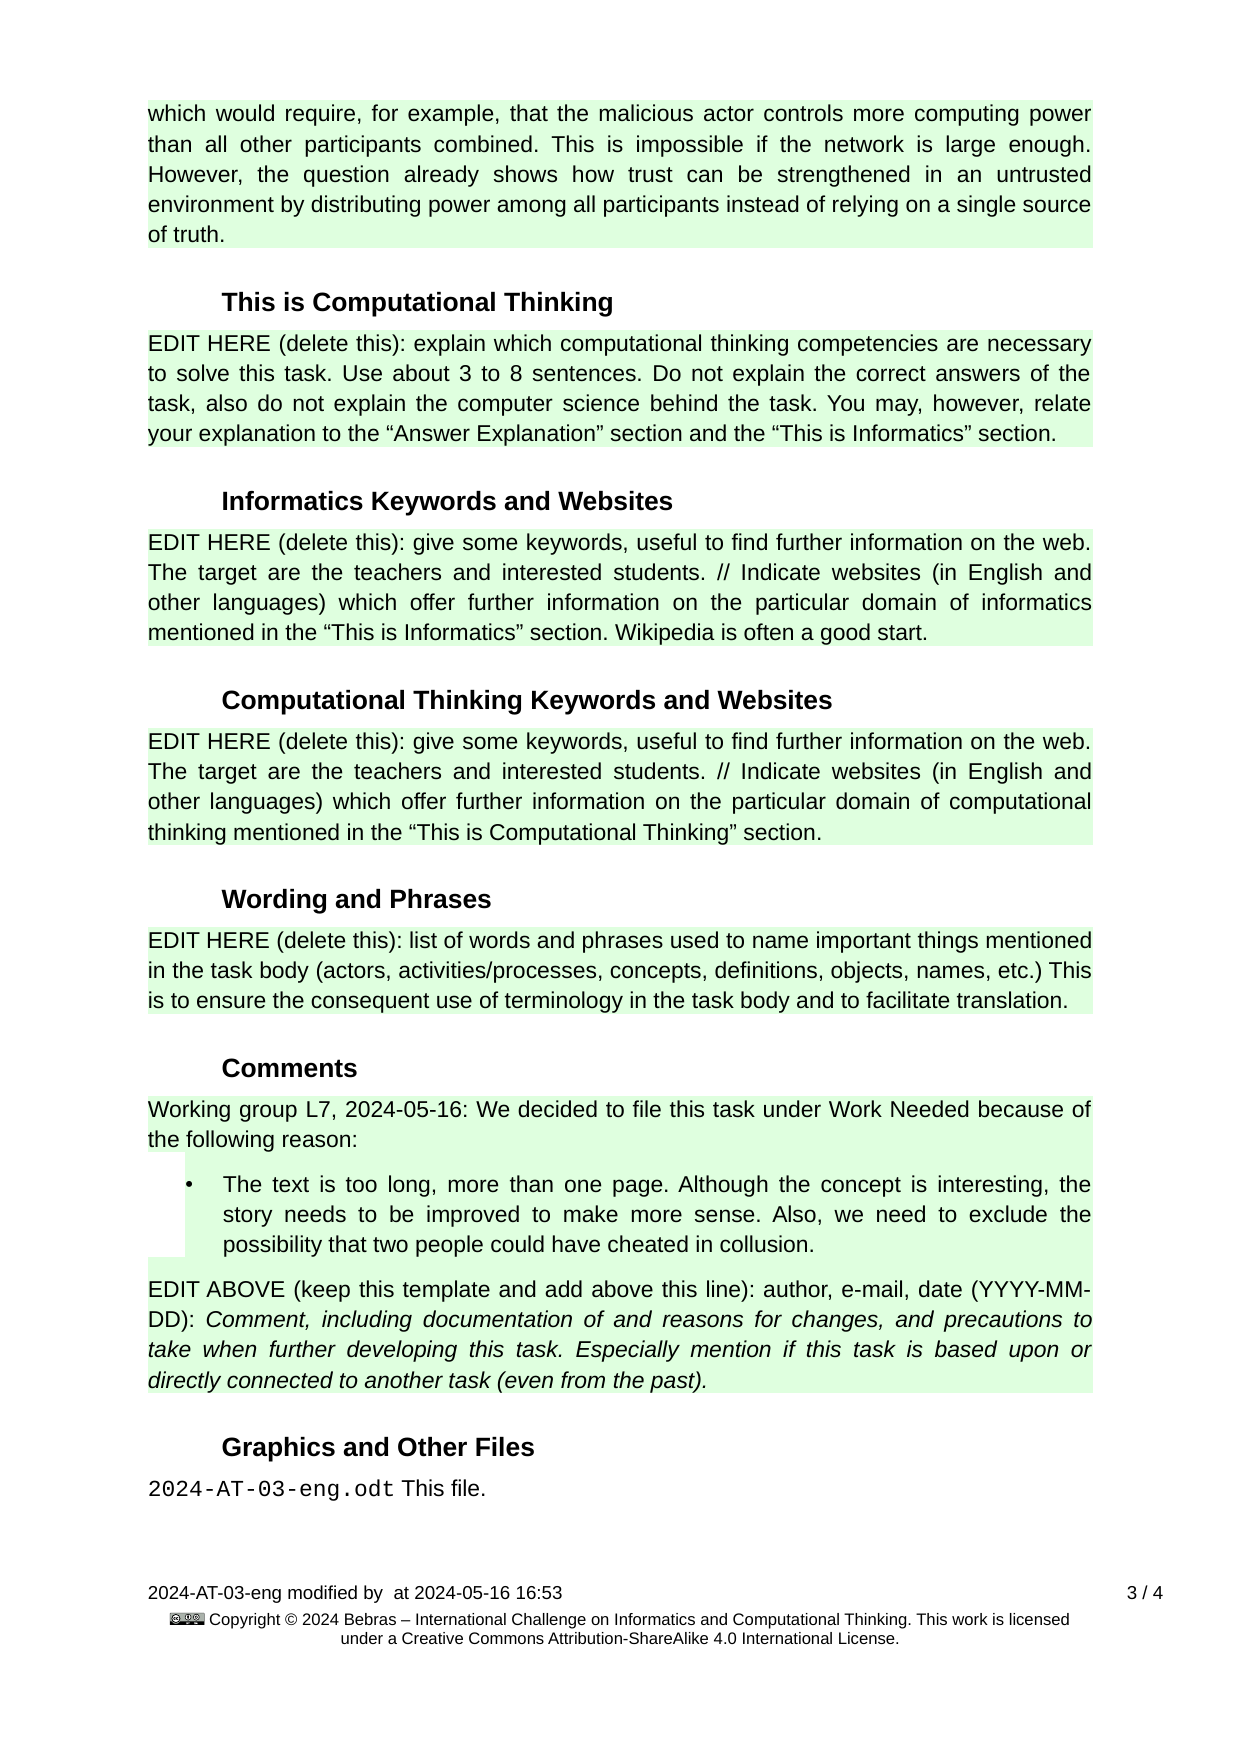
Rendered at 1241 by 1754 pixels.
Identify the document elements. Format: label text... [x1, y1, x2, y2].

text Working group L7, 2024-05-16: We decided to file this task under Work Needed because of the following reason: [148, 1096, 1093, 1152]
text EDIT HERE (delete this): explain which computational thinking competencies are necessary to solve this task. Use about 3 to 8 sentences. Do not explain the correct answers of the task, also do not explain the computer science behind the task. You may, however, relate your explanation to the “Answer Explanation” section and the “This is Informatics” section. [148, 330, 1093, 447]
list The text is too long, more than one page. Although the concept is interesting, the story needs to be improved to make more sense. Also, we need to exclude the possibility that two people could have cheated in collusion. [185, 1171, 1093, 1257]
subtitle This is Computational Thinking [148, 287, 1093, 317]
text EDIT HERE (delete this): give some keywords, useful to find further information on the web. The target are the teachers and interested students. // Indicate websites (in English and other languages) which offer further information on the particular domain of informatics mentioned in the “This is Informatics” section. Wikipedia is often a good start. [148, 529, 1093, 646]
subtitle Graphics and Other Files [148, 1432, 1093, 1462]
subtitle Wording and Phrases [148, 884, 1093, 914]
text which would require, for example, that the malicious actor controls more computing power than all other participants combined. This is impossible if the network is large enough. However, the question already shows how trust can be strengthened in an untrusted environment by distributing power among all participants instead of relying on a single source of truth. [148, 100, 1093, 248]
subtitle Computational Thinking Keywords and Websites [148, 685, 1093, 715]
text EDIT HERE (delete this): list of words and phrases used to name important things mentioned in the task body (actors, activities/processes, concepts, definitions, objects, names, etc.) This is to ensure the consequent use of terminology in the task body and to facilitate translation. [148, 927, 1093, 1014]
text EDIT ABOVE (keep this template and add above this line): author, e-mail, date (YYYY-MM-DD): Comment, including documentation of and reasons for changes, and precautions to take when further developing this task. Especially mention if this task is based upon or directly connected to another task (even from the past). [148, 1276, 1093, 1393]
text 2024-AT-03-eng.odt This file. [148, 1475, 1093, 1503]
subtitle Comments [148, 1053, 1093, 1083]
text EDIT HERE (delete this): give some keywords, useful to find further information on the web. The target are the teachers and interested students. // Indicate websites (in English and other languages) which offer further information on the particular domain of computational thinking mentioned in the “This is Computational Thinking” section. [148, 728, 1093, 845]
subtitle Informatics Keywords and Websites [148, 486, 1093, 516]
